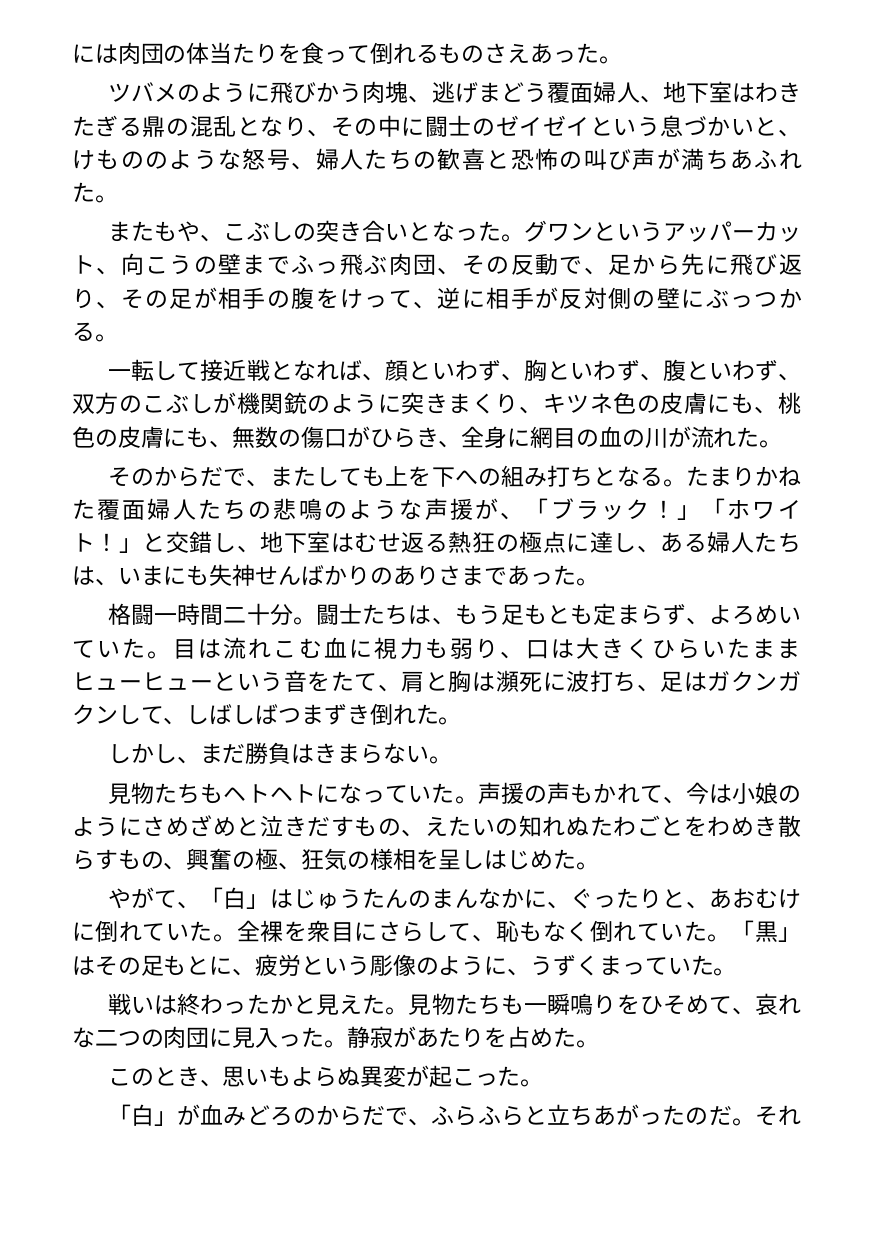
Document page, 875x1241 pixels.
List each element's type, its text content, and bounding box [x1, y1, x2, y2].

text 戦いは終わったかと見えた。見物たちも一瞬鳴りをひそめて、哀れな二つの肉団に見入った。静寂があたりを占めた。 [72, 987, 802, 1053]
text 一転して接近戦となれば、顔といわず、胸といわず、腹といわず、双方のこぶしが機関銃のように突きまくり、キツネ色の皮膚にも、桃色の皮膚にも、無数の傷口がひらき、全身に網目の血の川が流れた。 [72, 353, 802, 453]
text ツバメのように飛びかう肉塊、逃げまどう覆面婦人、地下室はわきたぎる鼎の混乱となり、その中に闘士のゼイゼイという息づかいと、けもののような怒号、婦人たちの歓喜と恐怖の叫び声が満ちあふれた。 [72, 75, 802, 208]
text しかし、まだ勝負はきまらない。 [72, 736, 802, 769]
text には肉団の体当たりを食って倒れるものさえあった。 [72, 36, 802, 69]
text またもや、こぶしの突き合いとなった。グワンというアッパーカット、向こうの壁までふっ飛ぶ肉団、その反動で、足から先に飛び返り、その足が相手の腹をけって、逆に相手が反対側の壁にぶっつかる。 [72, 214, 802, 347]
text 「白」が血みどろのからだで、ふらふらと立ちあがったのだ。それ [72, 1098, 802, 1131]
text 格闘一時間二十分。闘士たちは、もう足もとも定まらず、よろめいていた。目は流れこむ血に視力も弱り、口は大きくひらいたままヒューヒューという音をたて、肩と胸は瀕死に波打ち、足はガクンガクンして、しばしばつまずき倒れた。 [72, 597, 802, 730]
text 見物たちもヘトヘトになっていた。声援の声もかれて、今は小娘のようにさめざめと泣きだすもの、えたいの知れぬたわごとをわめき散らすもの、興奮の極、狂気の様相を呈しはじめた。 [72, 775, 802, 875]
text そのからだで、またしても上を下への組み打ちとなる。たまりかねた覆面婦人たちの悲鳴のような声援が、「ブラック！」「ホワイト！」と交錯し、地下室はむせ返る熱狂の極点に達し、ある婦人たちは、いまにも失神せんばかりのありさまであった。 [72, 458, 802, 591]
text このとき、思いもよらぬ異変が起こった。 [72, 1059, 802, 1092]
text やがて、「白」はじゅうたんのまんなかに、ぐったりと、あおむけに倒れていた。全裸を衆目にさらして、恥もなく倒れていた。「黒」はその足もとに、疲労という彫像のように、うずくまっていた。 [72, 881, 802, 981]
